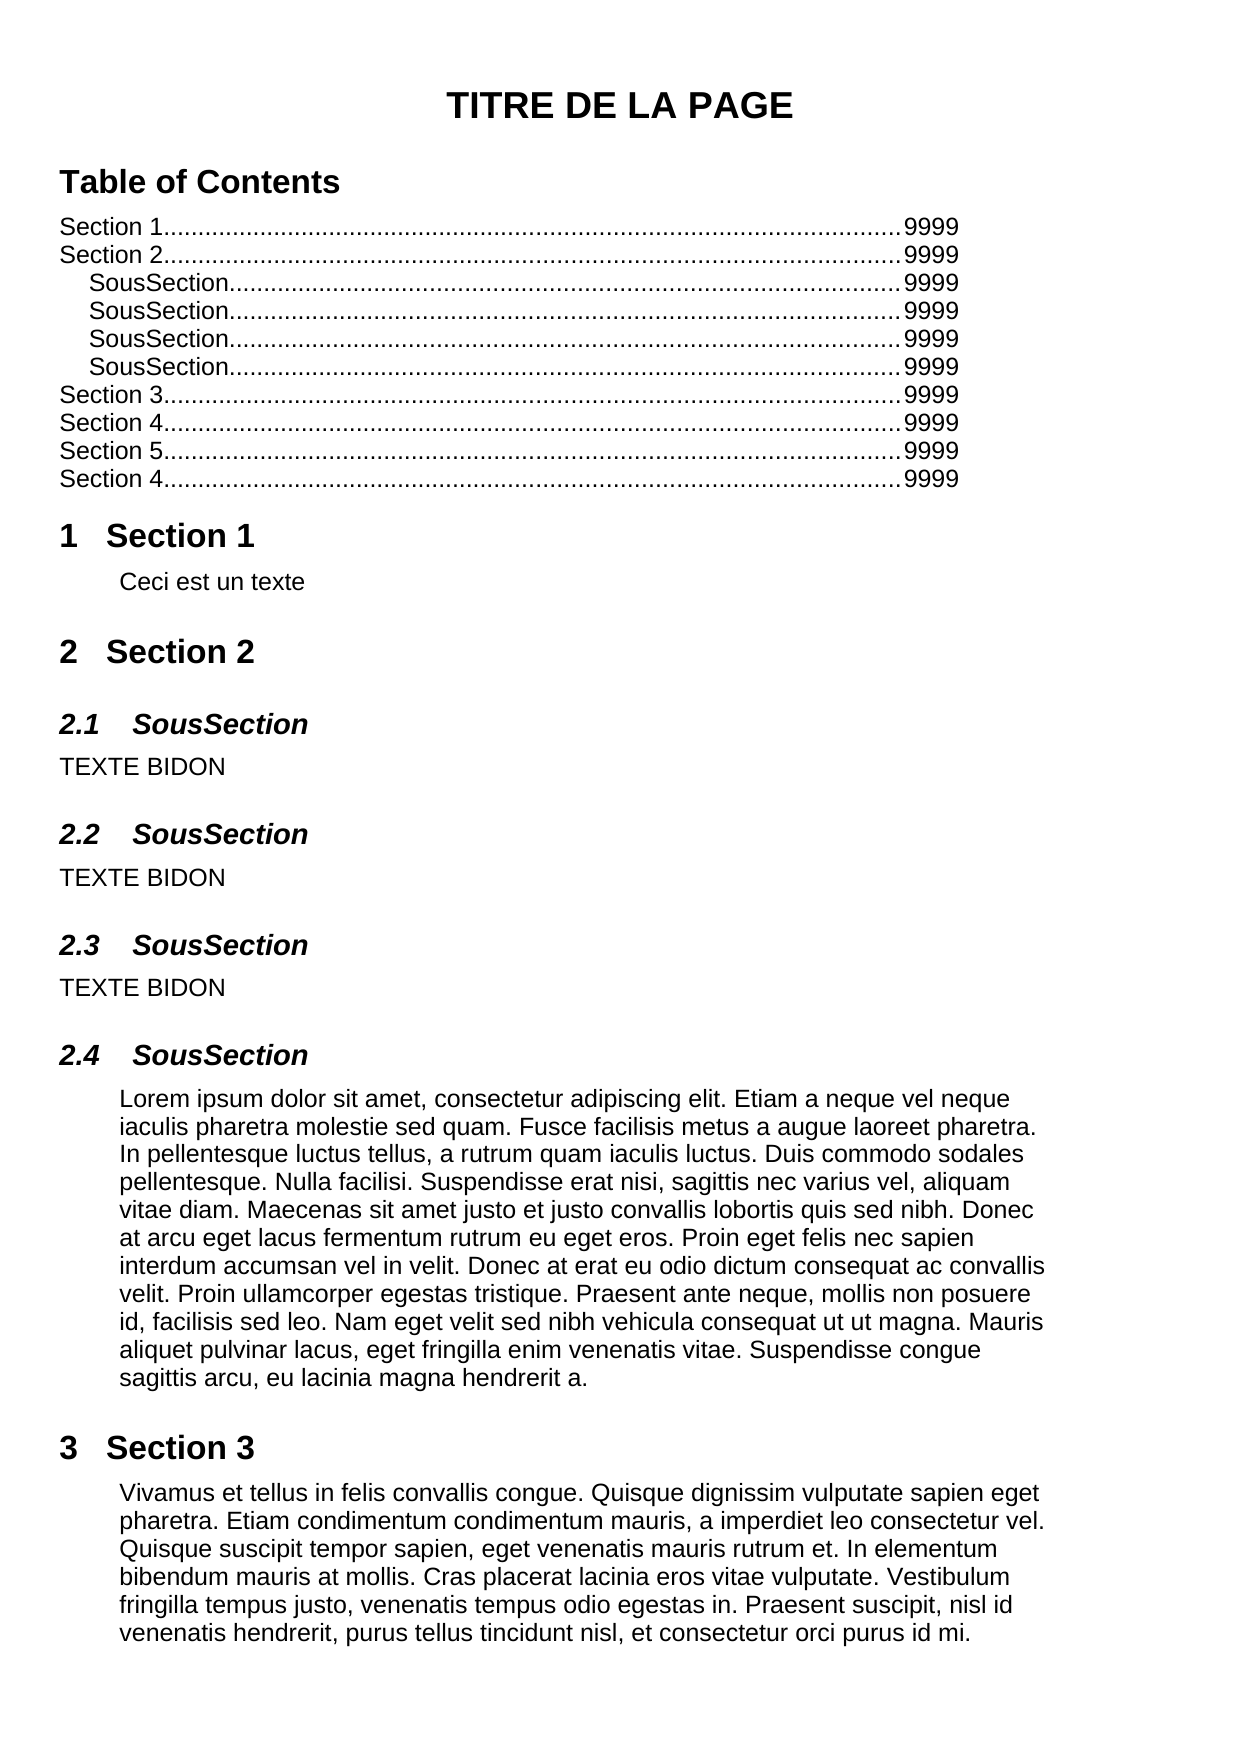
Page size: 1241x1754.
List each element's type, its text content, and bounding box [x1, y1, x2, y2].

text Vivamus et tellus in felis convallis congue. Quisque dignissim vulputate sapien eget pharetra. Etiam condimentum condimentum mauris, a imperdiet leo consectetur vel. Quisque suscipit tempor sapien, eget venenatis mauris rutrum et. In elementum bibendum mauris at mollis. Cras placerat lacinia eros vitae vulputate. Vestibulum fringilla tempus justo, venenatis tempus odio egestas in. Praesent suscipit, nisl id venenatis hendrerit, purus tellus tincidunt nisl, et consectetur orci purus id mi. [119, 1479, 1061, 1647]
text Lorem ipsum dolor sit amet, consectetur adipiscing elit. Etiam a neque vel neque iaculis pharetra molestie sed quam. Fusce facilisis metus a augue laoreet pharetra. In pellentesque luctus tellus, a rutrum quam iaculis luctus. Duis commodo sodales pellentesque. Nulla facilisi. Suspendisse erat nisi, sagittis nec varius vel, aliquam vitae diam. Maecenas sit amet justo et justo convallis lobortis quis sed nibh. Donec at arcu eget lacus fermentum rutrum eu eget eros. Proin eget felis nec sapien interdum accumsan vel in velit. Donec at erat eu odio dictum consequat ac convallis velit. Proin ullamcorper egestas tristique. Praesent ante neque, mollis non posuere id, facilisis sed leo. Nam eget velit sed nibh vehicula consequat ut ut magna. Mauris aliquet pulvinar lacus, eget fringilla enim venenatis vitae. Suspendisse congue sagittis arcu, eu lacinia magna hendrerit a. [119, 1084, 1061, 1392]
text Ceci est un texte [119, 567, 1061, 595]
text Section 4 9999 [59, 464, 1181, 492]
subtitle 2.4 SousSection [59, 1039, 1181, 1072]
text SousSection 9999 [88, 353, 1181, 381]
subtitle 2.3 SousSection [59, 929, 1181, 961]
subtitle 2.2 SousSection [59, 818, 1181, 851]
title TITRE DE LA PAGE [59, 84, 1181, 126]
subtitle 2 Section 2 [59, 633, 1181, 670]
text Section 3 9999 [59, 381, 1181, 409]
text SousSection 9999 [88, 325, 1181, 353]
text SousSection 9999 [88, 269, 1181, 297]
text Section 2 9999 [59, 241, 1181, 269]
text Section 1 9999 [59, 213, 1181, 241]
text TEXTE BIDON [59, 974, 1181, 1002]
subtitle 1 Section 1 [59, 517, 1181, 555]
text SousSection 9999 [88, 297, 1181, 325]
text TEXTE BIDON [59, 753, 1181, 781]
text TEXTE BIDON [59, 863, 1181, 891]
text Section 5 9999 [59, 437, 1181, 464]
subtitle Table of Contents [59, 163, 1181, 201]
subtitle 2.1 SousSection [59, 708, 1181, 740]
text Section 4 9999 [59, 409, 1181, 437]
subtitle 3 Section 3 [59, 1429, 1181, 1467]
